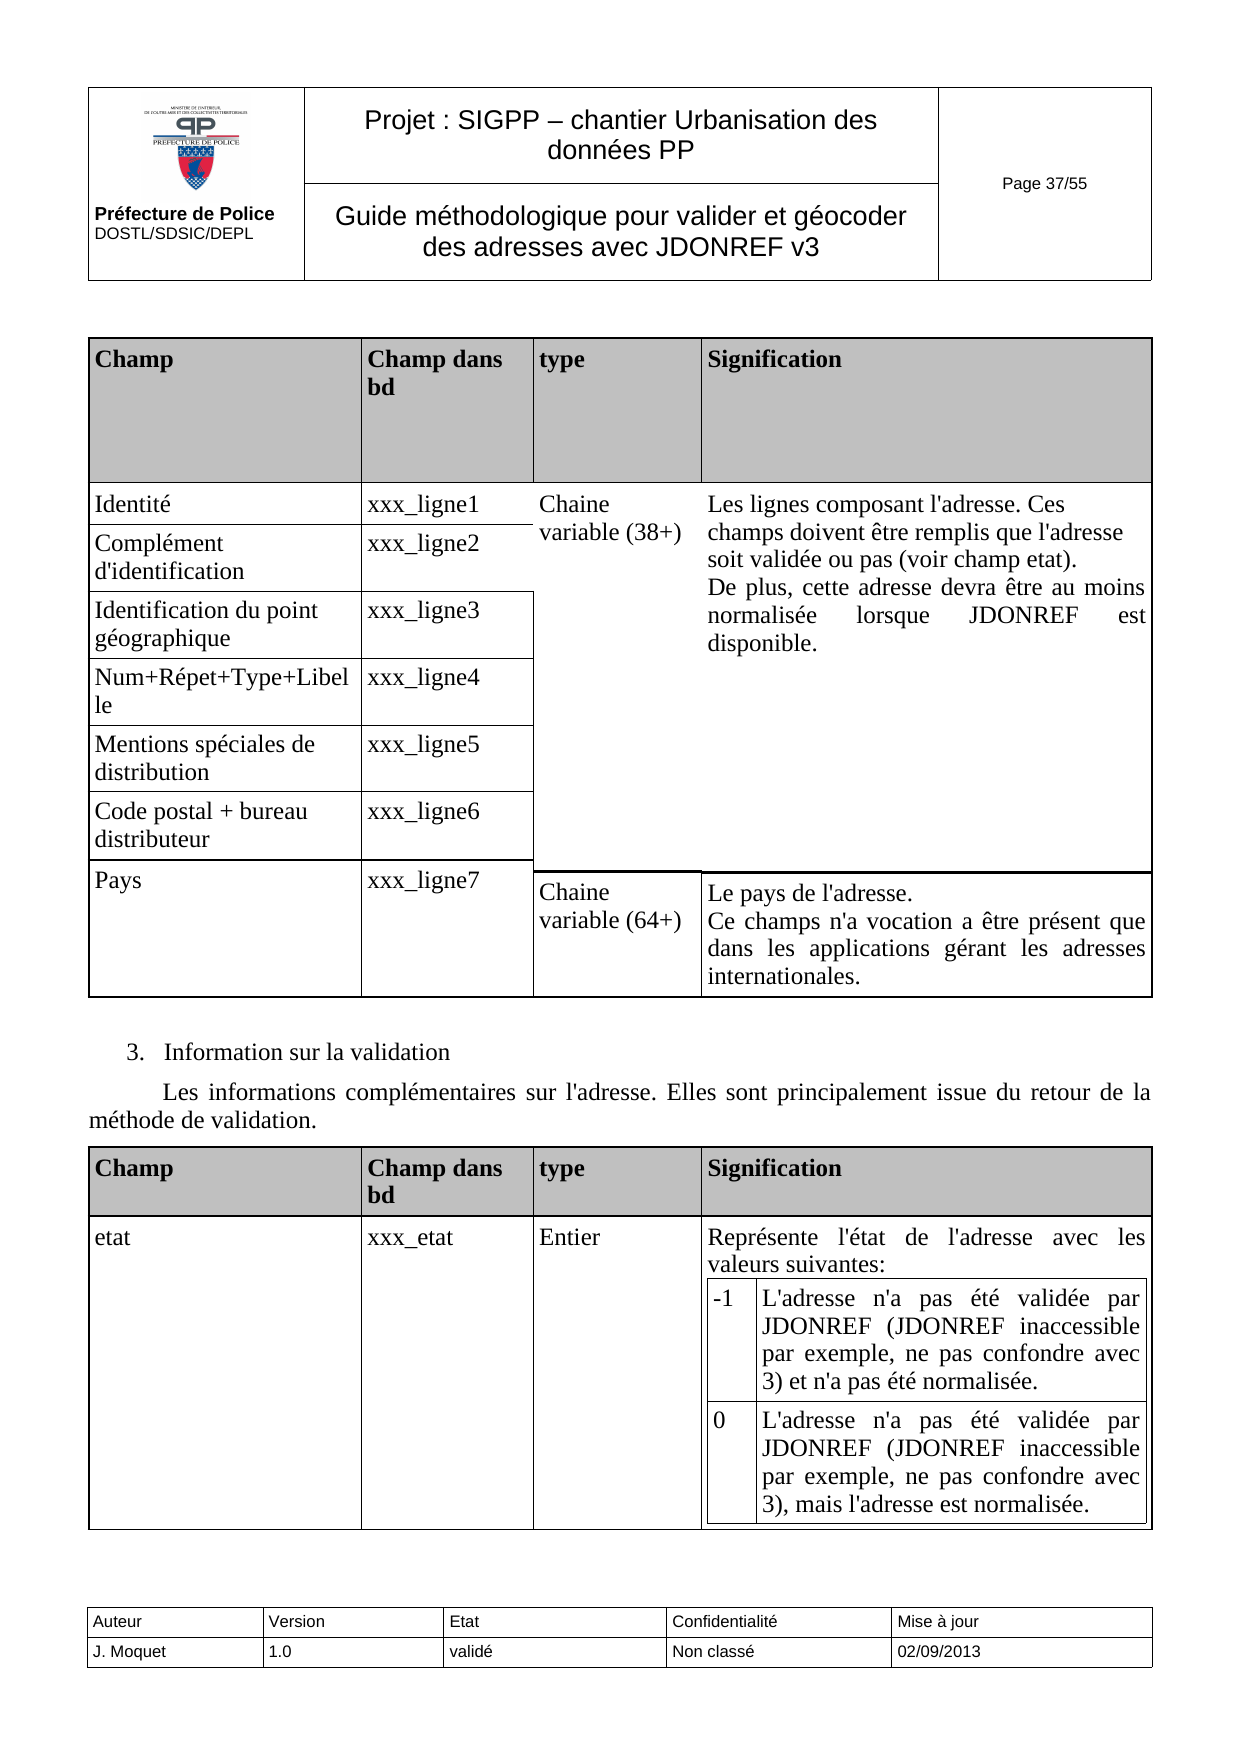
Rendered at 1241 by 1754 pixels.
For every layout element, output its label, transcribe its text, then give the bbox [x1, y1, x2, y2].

table_cell Mentions spéciales de distribution [90, 726, 361, 791]
table_cell Le pays de l'adresse. Ce champs n'a vocation a être présent que dans les applications gérant les adresses internationales. [702, 874, 1151, 996]
table_cell Identification du point géographique [90, 592, 361, 657]
table_header Champ [90, 1148, 361, 1215]
table_header type [534, 339, 701, 482]
table_cell xxx_ligne3 [362, 592, 533, 657]
table_header Signification [702, 1148, 1151, 1215]
table_header xxx_ligne1 [362, 483, 533, 523]
table_header Identité [90, 483, 361, 523]
table_cell xxx_ligne6 [362, 792, 533, 858]
table_cell xxx_ligne2 [362, 525, 533, 591]
table_cell Num+Répet+Type+Libelle [90, 659, 361, 724]
table_cell xxx_etat [362, 1217, 533, 1529]
table_cell xxx_ligne4 [362, 659, 533, 724]
picture [141, 92, 252, 203]
table_cell Entier [534, 1217, 701, 1529]
table_header L'adresse n'a pas été validée par JDONREF (JDONREF inaccessible par exemple, ne pas confondre avec 3) et n'a pas été normalisée. [757, 1279, 1146, 1401]
table_cell Chaine variable (64+) [534, 873, 701, 996]
list Information sur la validation [126, 1038, 1152, 1066]
table_cell Représente l'état de l'adresse avec les valeurs suivantes: [702, 1217, 1151, 1529]
table_header Champ [90, 339, 361, 482]
table_cell etat [90, 1217, 361, 1529]
table_header Champ dans bd [362, 1148, 533, 1215]
table_header type [534, 1148, 701, 1215]
table_cell L'adresse n'a pas été validée par JDONREF (JDONREF inaccessible par exemple, ne pas confondre avec 3), mais l'adresse est normalisée. [757, 1402, 1146, 1523]
table_header Signification [702, 339, 1151, 482]
table_cell 0 [708, 1402, 756, 1523]
table_cell Complément d'identification [90, 525, 361, 591]
table_cell Pays [90, 861, 361, 996]
text Les informations complémentaires sur l'adresse. Elles sont principalement issue du retour de la méthode de validation. [88, 1078, 1152, 1134]
table_cell xxx_ligne7 [362, 861, 533, 996]
table_header Chaine variable (38+) [533, 483, 701, 870]
table_cell xxx_ligne5 [362, 726, 533, 791]
table_header -1 [708, 1279, 756, 1401]
table_cell Code postal + bureau distributeur [90, 792, 361, 858]
table_header Les lignes composant l'adresse. Ces champs doivent être remplis que l'adresse soit validée ou pas (voir champ etat). De plus, cette adresse devra être au moins normalisée lorsque JDONREF est disponible. [701, 483, 1151, 871]
table_header Champ dans bd [362, 339, 533, 482]
